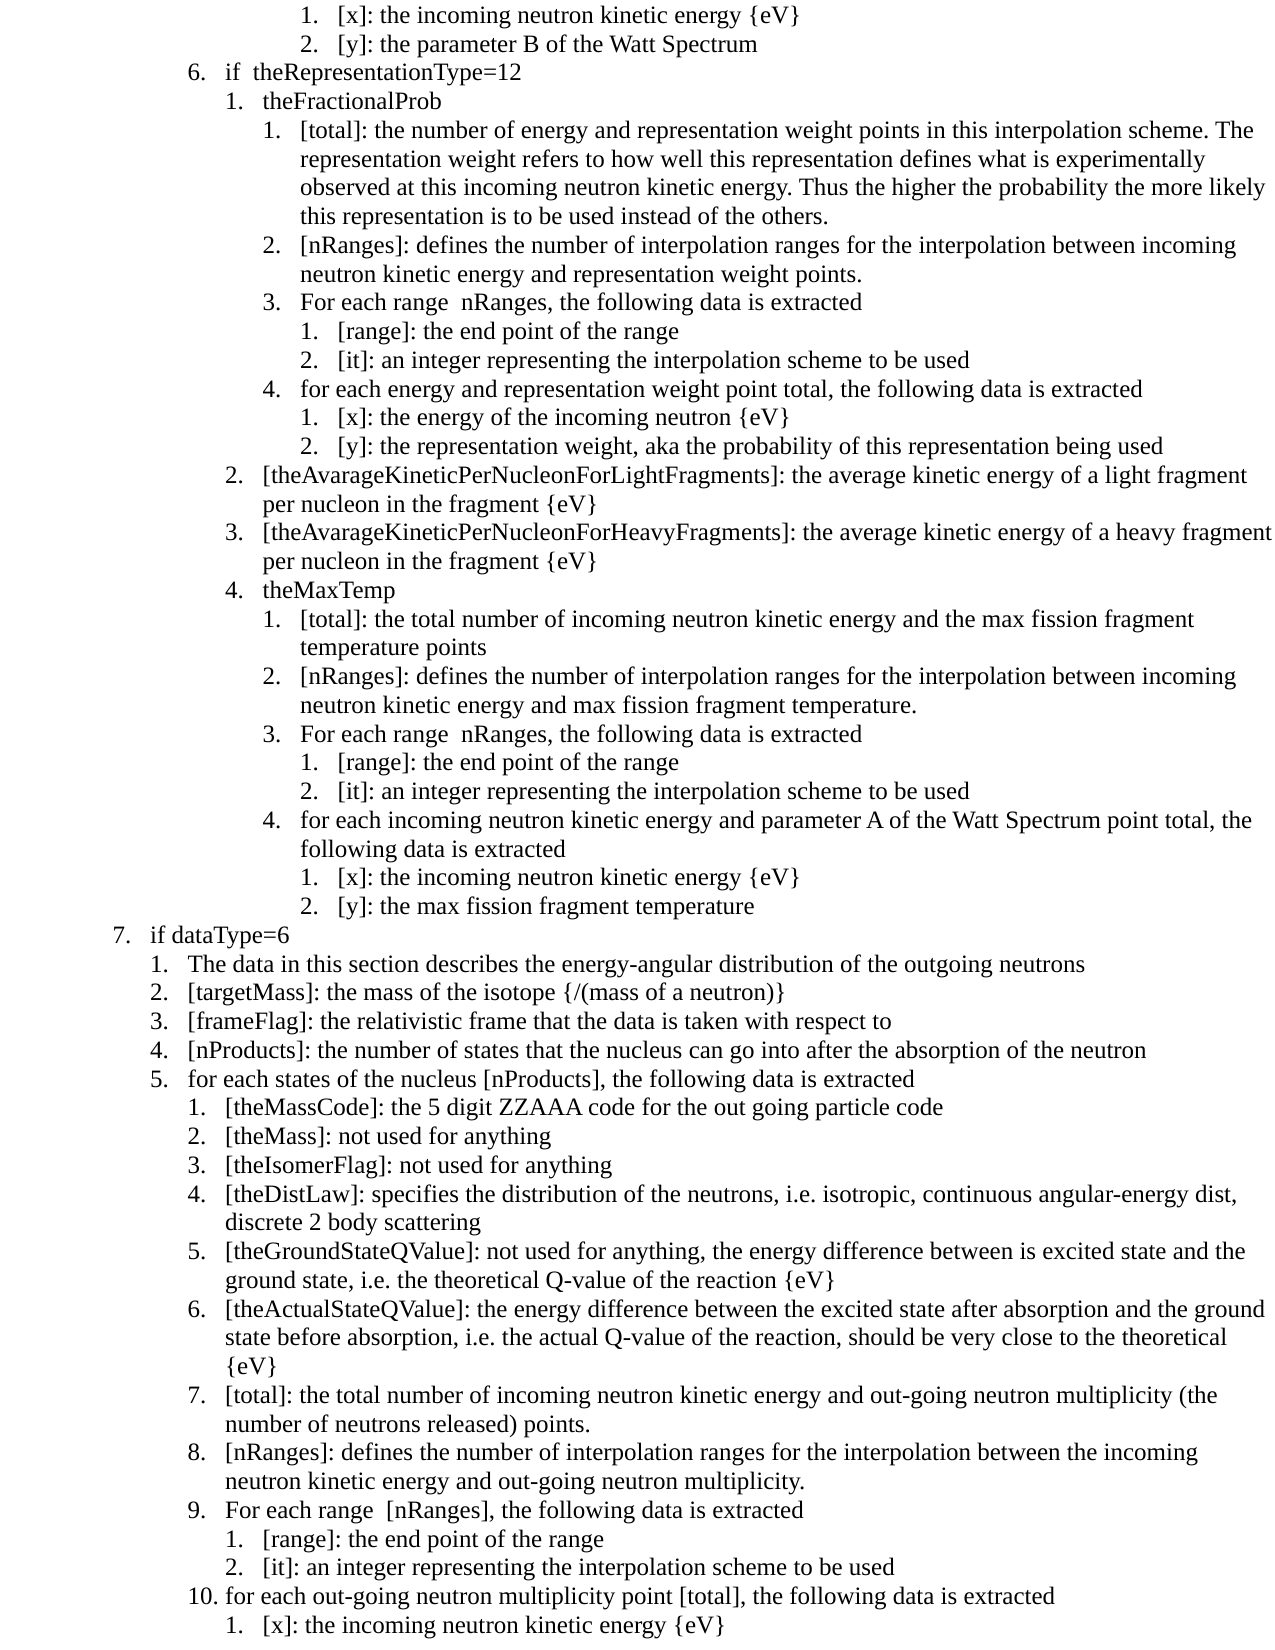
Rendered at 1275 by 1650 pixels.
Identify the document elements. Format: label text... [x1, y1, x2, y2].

list if theRepresentationType=12 [187, 57, 1275, 86]
list theMaxTemp [225, 575, 1275, 604]
list [x]: the incoming neutron kinetic energy {eV} [225, 1610, 1275, 1639]
list [total]: the total number of incoming neutron kinetic energy and out-going neutron multiplicity (the number of neutrons released) points. [187, 1380, 1275, 1437]
list for each out-going neutron multiplicity point [total], the following data is extracted [187, 1581, 1275, 1610]
list [nRanges]: defines the number of interpolation ranges for the interpolation between incoming neutron kinetic energy and max fission fragment temperature. [262, 661, 1275, 719]
list For each range nRanges, the following data is extracted [262, 719, 1275, 747]
list for each energy and representation weight point total, the following data is extracted [262, 374, 1275, 402]
list [y]: the representation weight, aka the probability of this representation being used [300, 431, 1275, 460]
list [range]: the end point of the range [300, 747, 1275, 776]
list [x]: the energy of the incoming neutron {eV} [300, 402, 1275, 431]
list The data in this section describes the energy-angular distribution of the outgoing neutrons [150, 949, 1275, 977]
list if dataType=6 [112, 920, 1275, 949]
list [theGroundStateQValue]: not used for anything, the energy difference between is excited state and the ground state, i.e. the theoretical Q-value of the reaction {eV} [187, 1236, 1275, 1294]
list for each incoming neutron kinetic energy and parameter A of the Watt Spectrum point total, the following data is extracted [262, 805, 1275, 862]
list for each states of the nucleus [nProducts], the following data is extracted [150, 1064, 1275, 1092]
list [x]: the incoming neutron kinetic energy {eV} [300, 862, 1275, 891]
list [total]: the total number of incoming neutron kinetic energy and the max fission fragment temperature points [262, 604, 1275, 661]
list [theDistLaw]: specifies the distribution of the neutrons, i.e. isotropic, continuous angular-energy dist, discrete 2 body scattering [187, 1179, 1275, 1236]
list [frameFlag]: the relativistic frame that the data is taken with respect to [150, 1006, 1275, 1035]
list [theAvarageKineticPerNucleonForHeavyFragments]: the average kinetic energy of a heavy fragment per nucleon in the fragment {eV} [225, 517, 1275, 575]
list [it]: an integer representing the interpolation scheme to be used [300, 345, 1275, 374]
list [theAvarageKineticPerNucleonForLightFragments]: the average kinetic energy of a light fragment per nucleon in the fragment {eV} [225, 460, 1275, 517]
list [total]: the number of energy and representation weight points in this interpolation scheme. The representation weight refers to how well this representation defines what is experimentally observed at this incoming neutron kinetic energy. Thus the higher the probability the more likely this representation is to be used instead of the others. [262, 115, 1275, 230]
list [it]: an integer representing the interpolation scheme to be used [225, 1552, 1275, 1581]
list [y]: the max fission fragment temperature [300, 891, 1275, 920]
list [range]: the end point of the range [225, 1524, 1275, 1552]
list [nProducts]: the number of states that the nucleus can go into after the absorption of the neutron [150, 1035, 1275, 1064]
list [theMass]: not used for anything [187, 1121, 1275, 1150]
list [theIsomerFlag]: not used for anything [187, 1150, 1275, 1179]
list [targetMass]: the mass of the isotope {/(mass of a neutron)} [150, 977, 1275, 1006]
list [theMassCode]: the 5 digit ZZAAA code for the out going particle code [187, 1092, 1275, 1121]
list [range]: the end point of the range [300, 316, 1275, 345]
list [nRanges]: defines the number of interpolation ranges for the interpolation between the incoming neutron kinetic energy and out-going neutron multiplicity. [187, 1437, 1275, 1495]
list theFractionalProb [225, 86, 1275, 115]
list [x]: the incoming neutron kinetic energy {eV} [300, 0, 1275, 29]
list [it]: an integer representing the interpolation scheme to be used [300, 776, 1275, 805]
list For each range nRanges, the following data is extracted [262, 287, 1275, 316]
list [y]: the parameter B of the Watt Spectrum [300, 29, 1275, 57]
list [nRanges]: defines the number of interpolation ranges for the interpolation between incoming neutron kinetic energy and representation weight points. [262, 230, 1275, 287]
list [theActualStateQValue]: the energy difference between the excited state after absorption and the ground state before absorption, i.e. the actual Q-value of the reaction, should be very close to the theoretical {eV} [187, 1294, 1275, 1380]
list For each range [nRanges], the following data is extracted [187, 1495, 1275, 1524]
